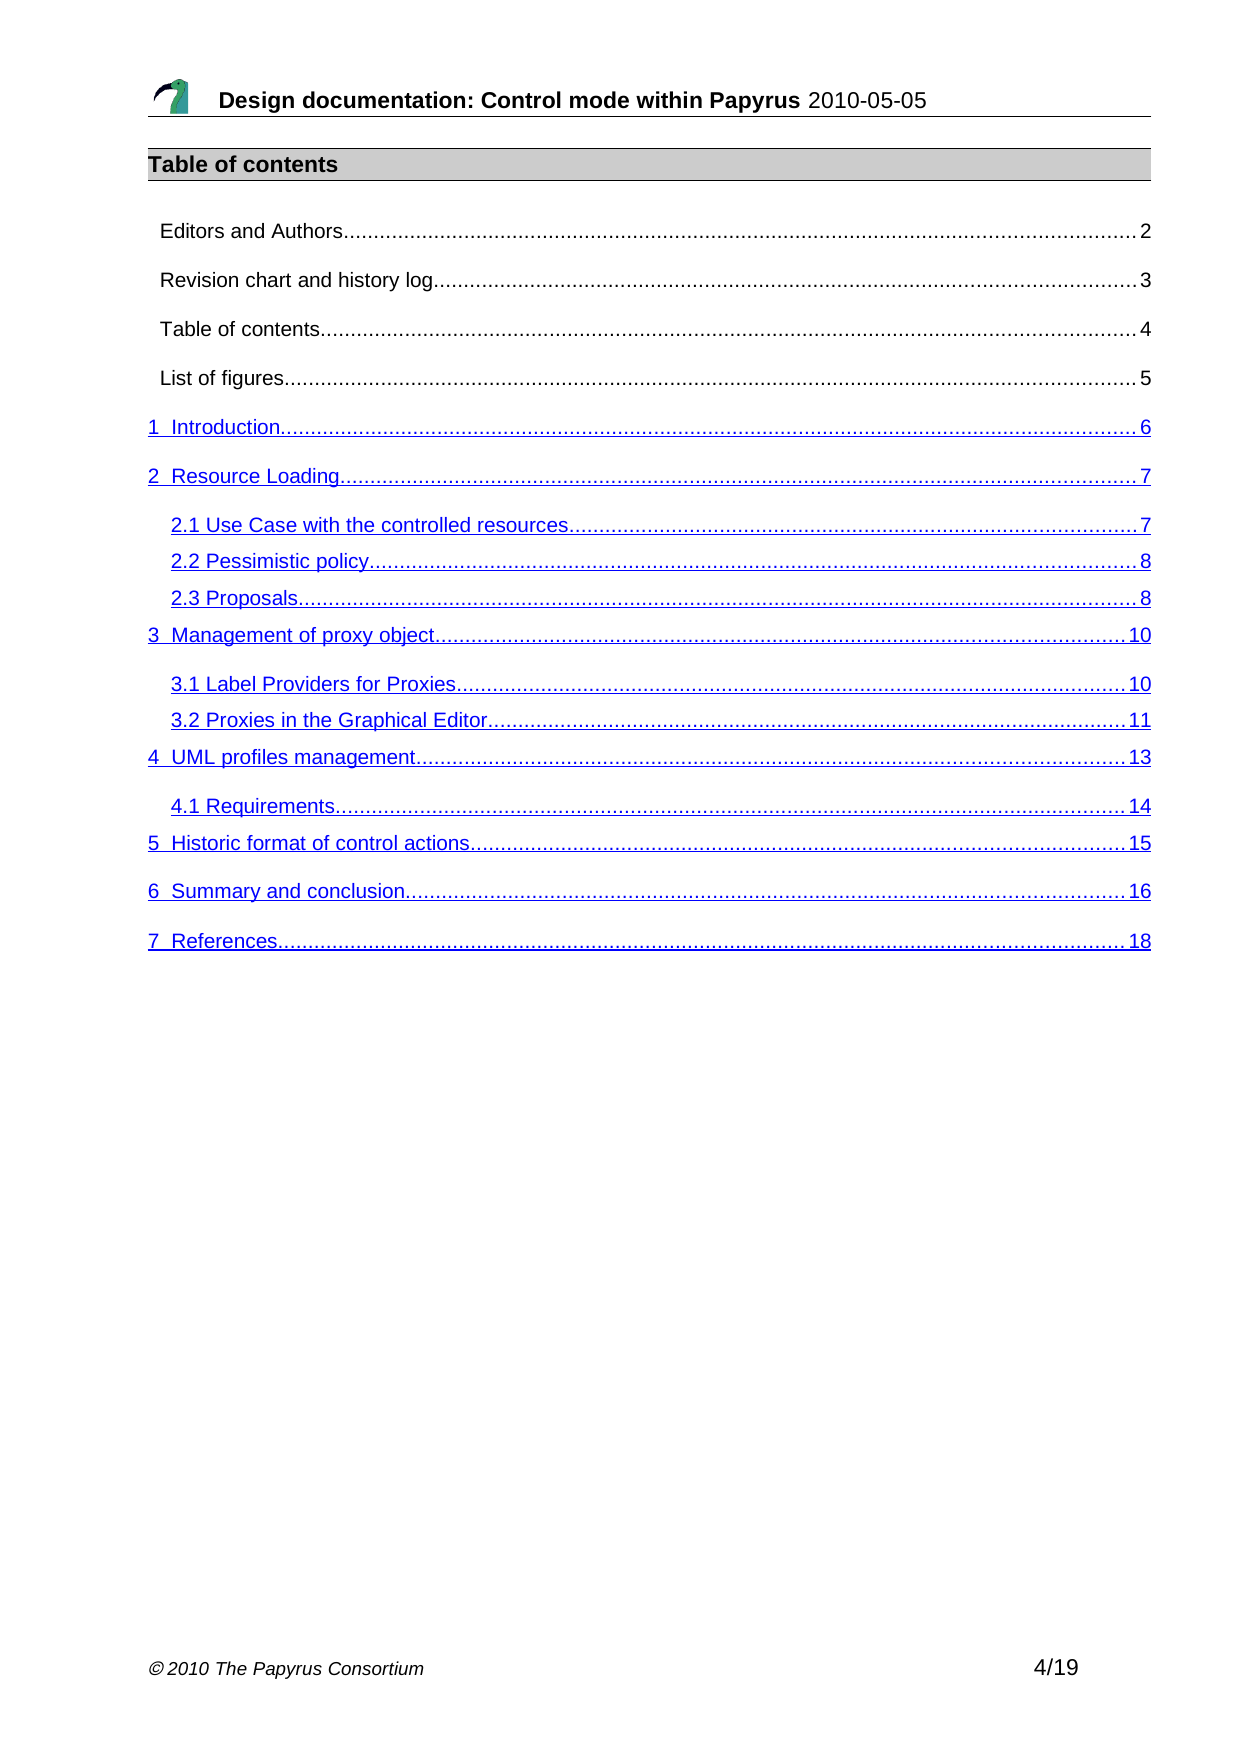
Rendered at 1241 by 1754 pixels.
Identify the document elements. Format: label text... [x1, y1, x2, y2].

text 3.2 Proxies in the Graphical Editor 11 [171, 708, 1151, 729]
picture [153, 79, 189, 114]
text Table of contents 4 [148, 317, 1151, 341]
text 4 UML profiles management 13 [148, 745, 1151, 766]
subtitle Table of contents [148, 149, 1151, 180]
text 6 Summary and conclusion 16 [148, 879, 1151, 900]
text 2.3 Proposals 8 [171, 586, 1151, 607]
text 5 Historic format of control actions 15 [148, 830, 1151, 851]
text 1 Introduction 6 [148, 415, 1151, 436]
text 3 Management of proxy object 10 [148, 623, 1151, 643]
text Editors and Authors 2 [148, 218, 1151, 243]
text 2.2 Pessimistic policy 8 [171, 549, 1151, 570]
text 2.1 Use Case with the controlled resources 7 [171, 513, 1151, 534]
text 2 Resource Loading 7 [148, 464, 1151, 485]
text 7 References 18 [148, 928, 1151, 949]
text List of figures 5 [148, 366, 1151, 390]
text 3.1 Label Providers for Proxies 10 [171, 672, 1151, 693]
text Revision chart and history log 3 [148, 268, 1151, 292]
text 4.1 Requirements 14 [171, 794, 1151, 815]
